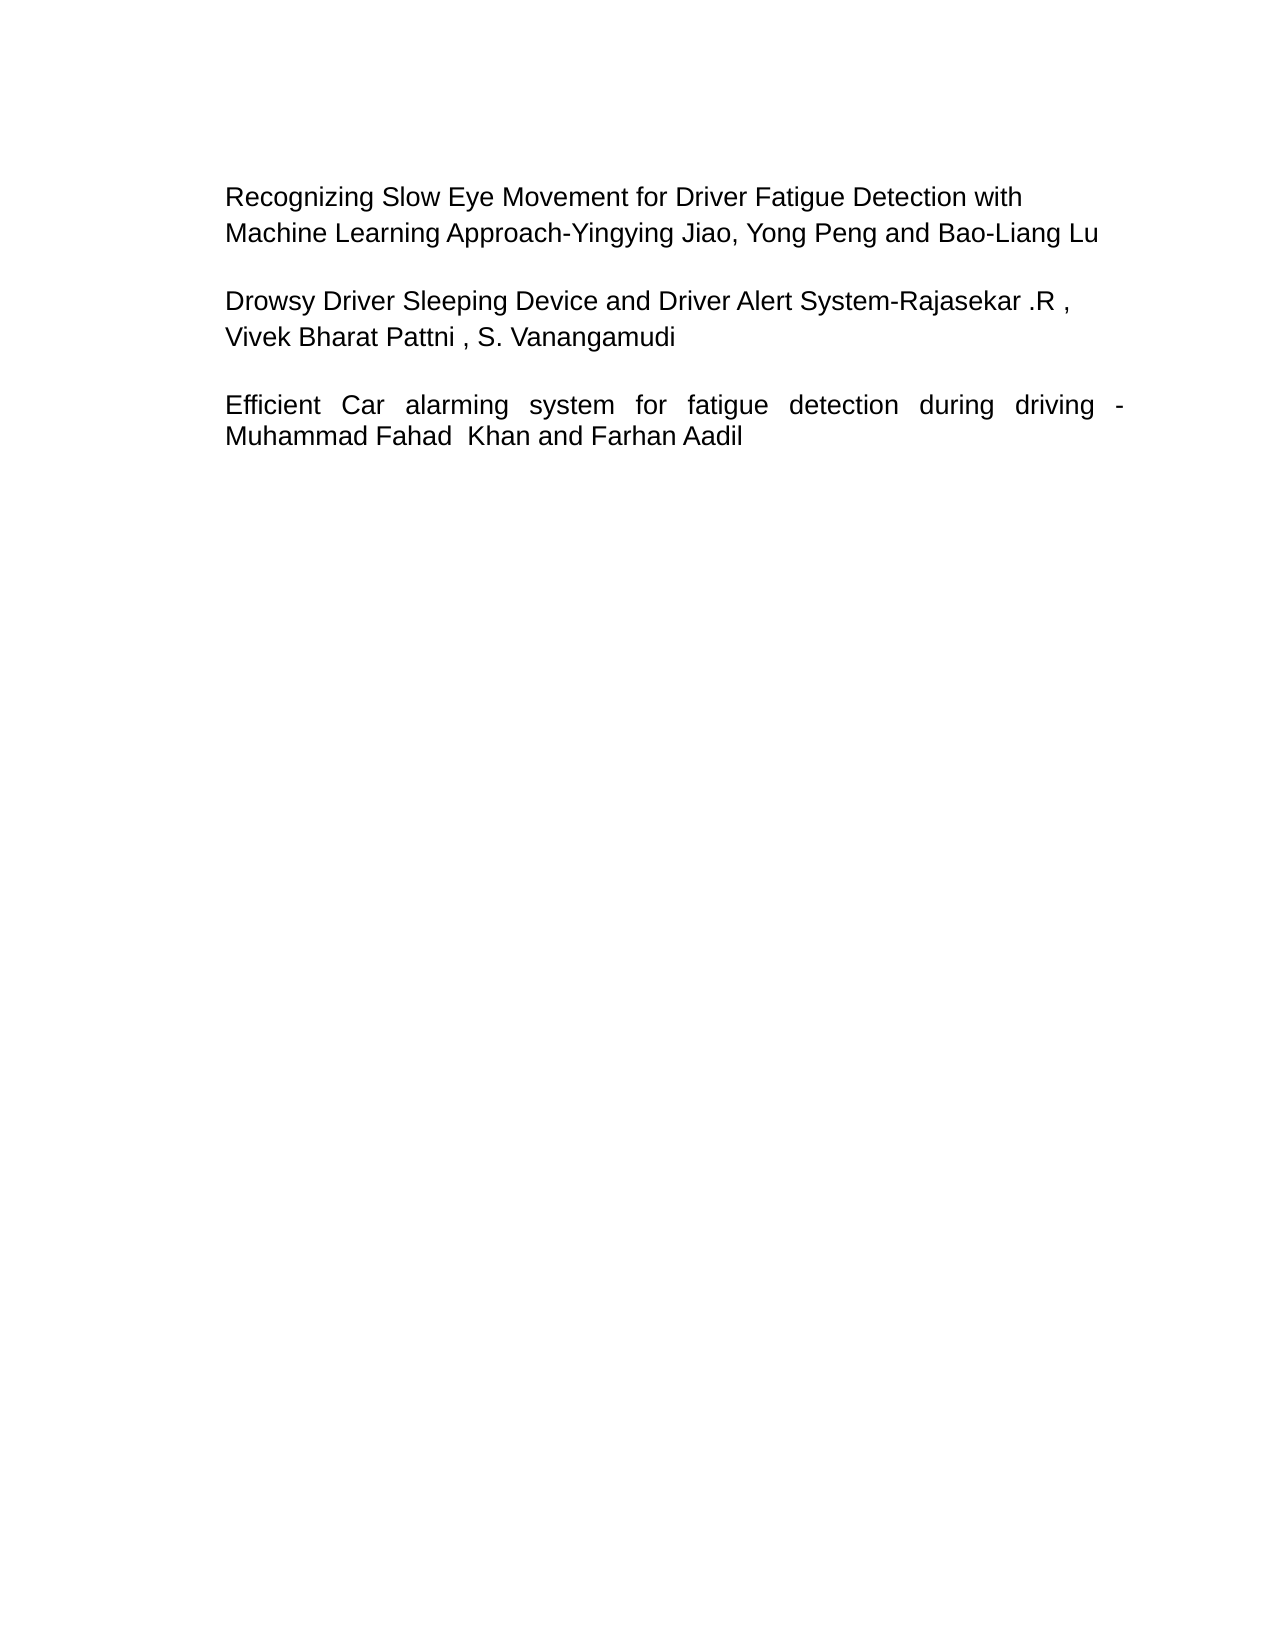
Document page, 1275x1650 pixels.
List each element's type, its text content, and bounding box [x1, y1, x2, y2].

list Recognizing Slow Eye Movement for Driver Fatigue Detection with Machine Learning Approach-Yingying Jiao, Yong Peng and Bao-Liang Lu [187, 181, 1125, 248]
list Drowsy Driver Sleeping Device and Driver Alert System-Rajasekar .R , Vivek Bharat Pattni , S. Vanangamudi [187, 285, 1125, 352]
list Efficient Car alarming system for fatigue detection during driving -Muhammad Fahad Khan and Farhan Aadil [187, 389, 1125, 451]
